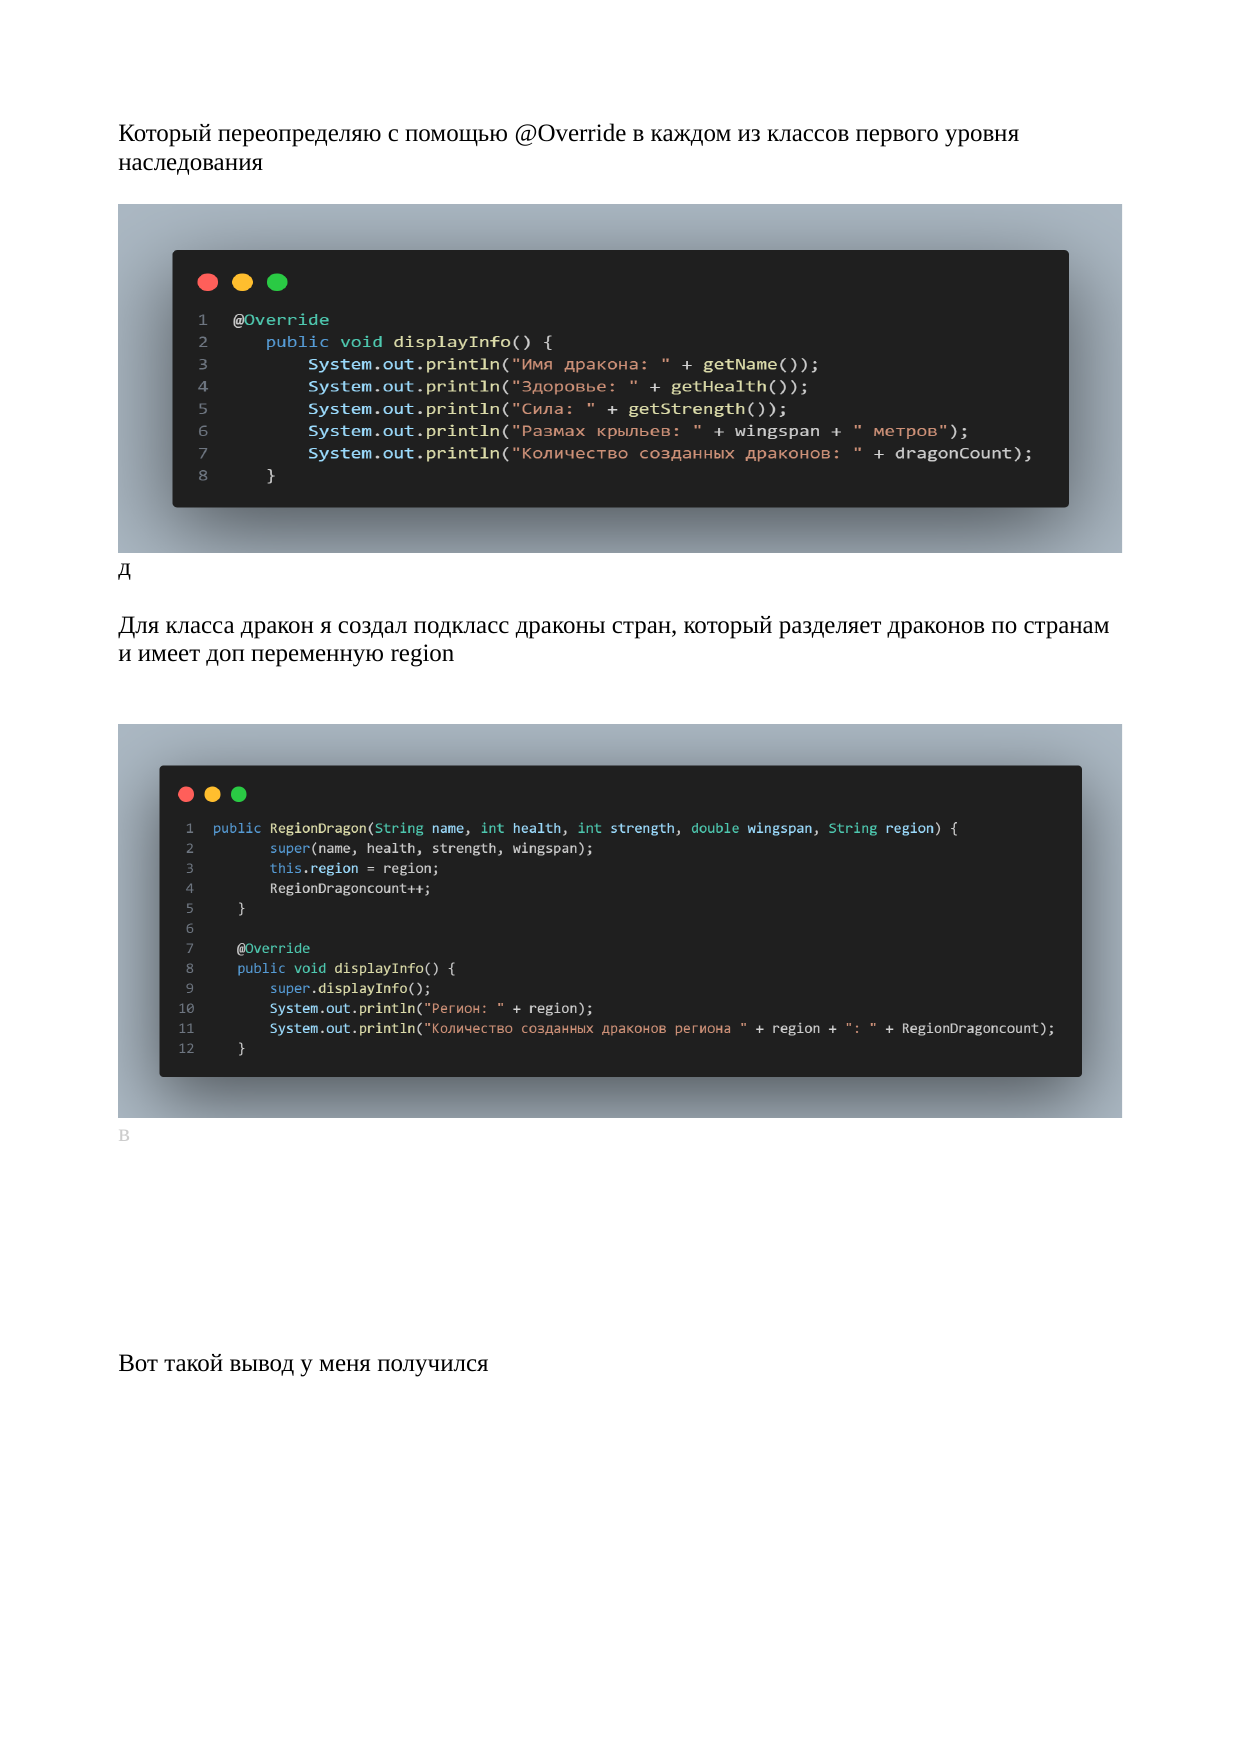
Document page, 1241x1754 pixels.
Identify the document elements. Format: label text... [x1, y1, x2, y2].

text в [118, 1118, 1122, 1147]
picture [118, 204, 1123, 553]
text д [118, 553, 1122, 581]
text Для класса дракон я создал подкласс драконы стран, который разделяет драконов по странам и имеет доп переменную region [118, 610, 1122, 667]
picture [118, 724, 1123, 1118]
text Который переопределяю с помощью @Override в каждом из классов первого уровня наследования [118, 118, 1122, 176]
text Вот такой вывод у меня получился [118, 1348, 1122, 1377]
